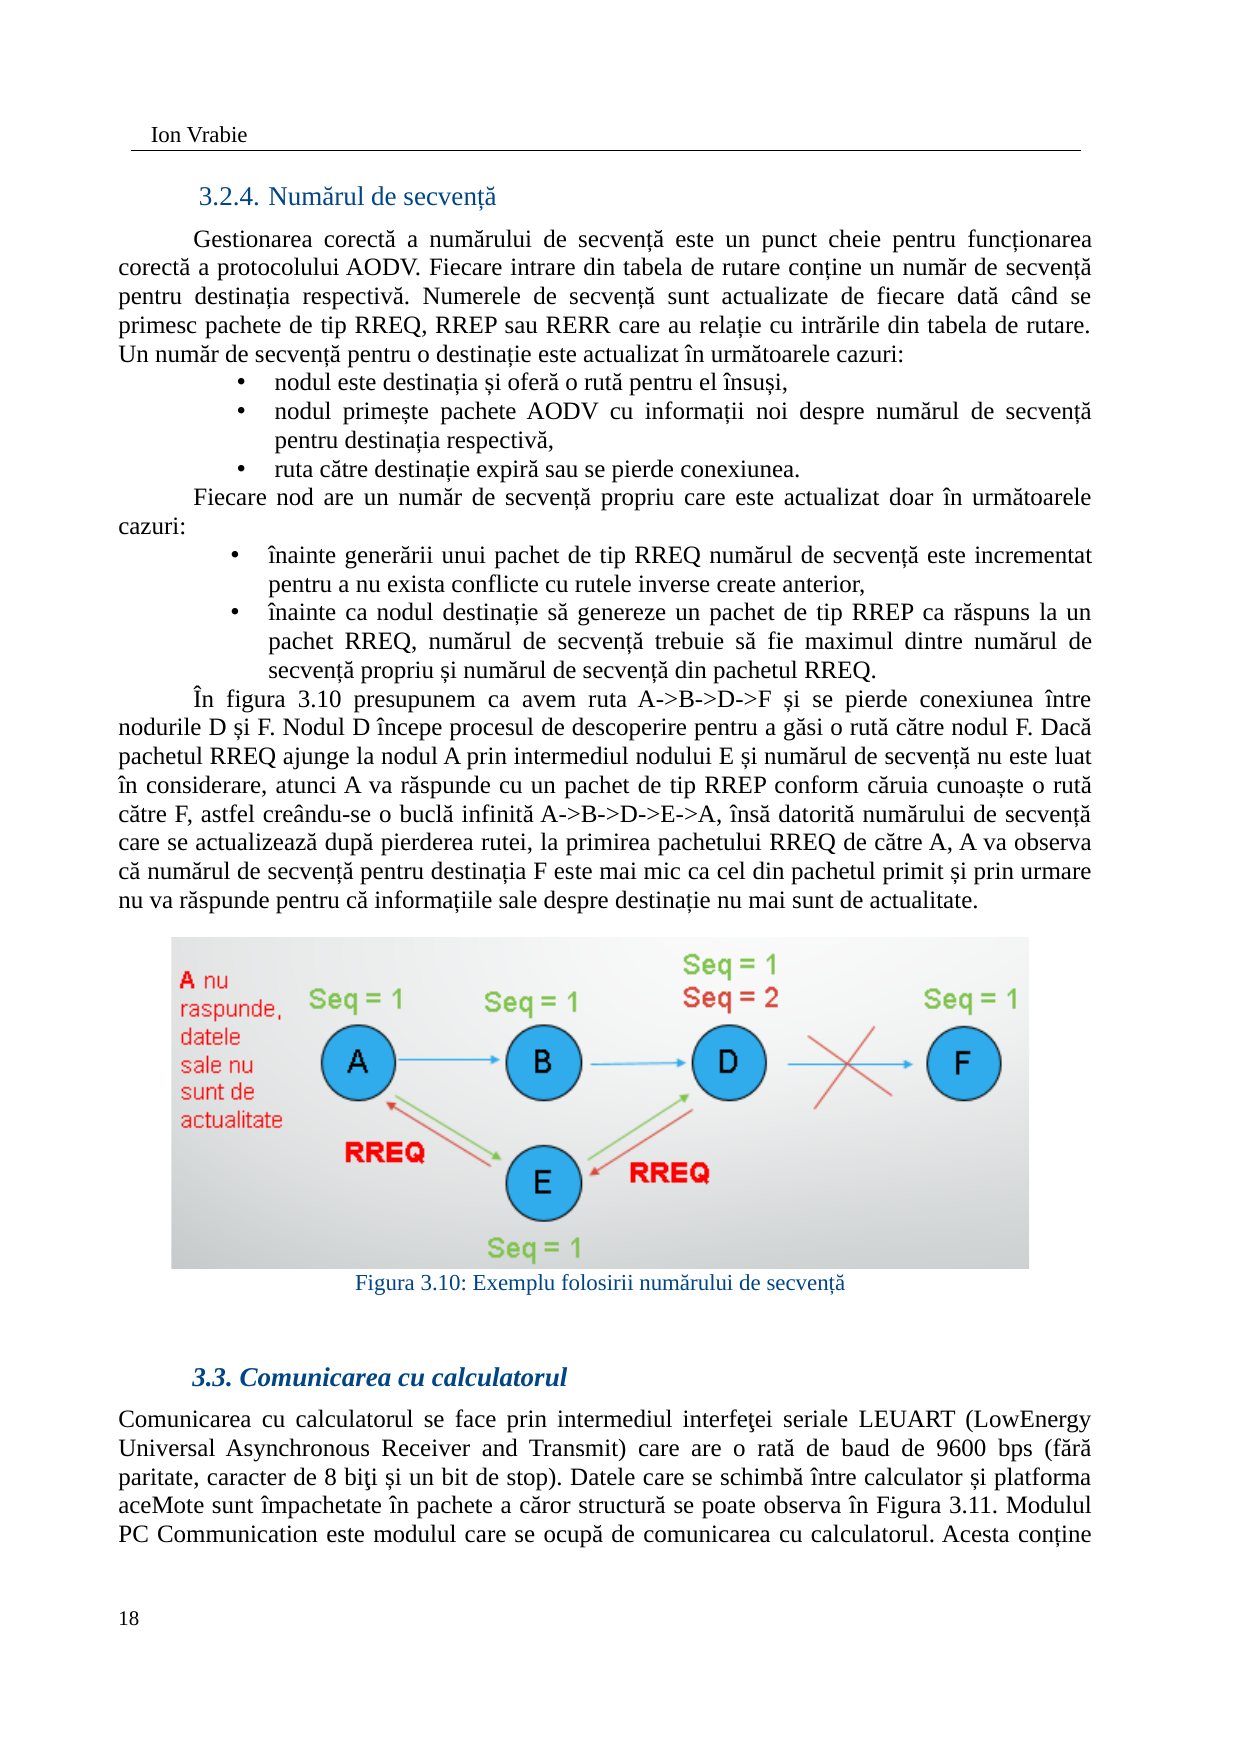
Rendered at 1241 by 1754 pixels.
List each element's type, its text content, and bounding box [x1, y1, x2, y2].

text Figura 3.10: Exemplu folosirii numărului de secvență [171, 1269, 1029, 1295]
subtitle Comunicarea cu calculatorul [192, 1361, 1093, 1392]
list înainte generării unui pachet de tip RREQ numărul de secvență este incrementat pentru a nu exista conflicte cu rutele inverse create anterior, [231, 540, 1093, 597]
subtitle Numărul de secvență [192, 180, 1093, 211]
text Comunicarea cu calculatorul se face prin intermediul interfeţei seriale LEUART (LowEnergy Universal Asynchronous Receiver and Transmit) care are o rată de baud de 9600 bps (fără paritate, caracter de 8 biţi și un bit de stop). Datele care se schimbă între calculator și platforma aceMote sunt împachetate în pachete a căror structură se poate observa în Figura 3.11. Modulul PC Communication este modulul care se ocupă de comunicarea cu calculatorul. Acesta conține [118, 1404, 1093, 1548]
text În figura 3.10 presupunem ca avem ruta A->B->D->F și se pierde conexiunea între nodurile D și F. Nodul D începe procesul de descoperire pentru a găsi o rută către nodul F. Dacă pachetul RREQ ajunge la nodul A prin intermediul nodului E și numărul de secvență nu este luat în considerare, atunci A va răspunde cu un pachet de tip RREP conform căruia cunoaște o rută către F, astfel creându-se o buclă infinită A->B->D->E->A, însă datorită numărului de secvență care se actualizează după pierderea rutei, la primirea pachetului RREQ de către A, A va observa că numărul de secvență pentru destinația F este mai mic ca cel din pachetul primit și prin urmare nu va răspunde pentru că informațiile sale despre destinație nu mai sunt de actualitate. [118, 684, 1093, 914]
list nodul primește pachete AODV cu informații noi despre numărul de secvență pentru destinația respectivă, [237, 396, 1093, 454]
text Fiecare nod are un număr de secvență propriu care este actualizat doar în următoarele cazuri: [118, 482, 1093, 540]
picture [171, 937, 1030, 1269]
list nodul este destinația și oferă o rută pentru el însuși, [237, 367, 1093, 396]
text Gestionarea corectă a numărului de secvență este un punct cheie pentru funcționarea corectă a protocolului AODV. Fiecare intrare din tabela de rutare conține un număr de secvență pentru destinația respectivă. Numerele de secvență sunt actualizate de fiecare dată când se primesc pachete de tip RREQ, RREP sau RERR care au relație cu intrările din tabela de rutare. Un număr de secvență pentru o destinație este actualizat în următoarele cazuri: [118, 224, 1093, 367]
list ruta către destinație expiră sau se pierde conexiunea. [237, 454, 1093, 482]
list înainte ca nodul destinație să genereze un pachet de tip RREP ca răspuns la un pachet RREQ, numărul de secvență trebuie să fie maximul dintre numărul de secvență propriu și numărul de secvență din pachetul RREQ. [231, 597, 1093, 684]
